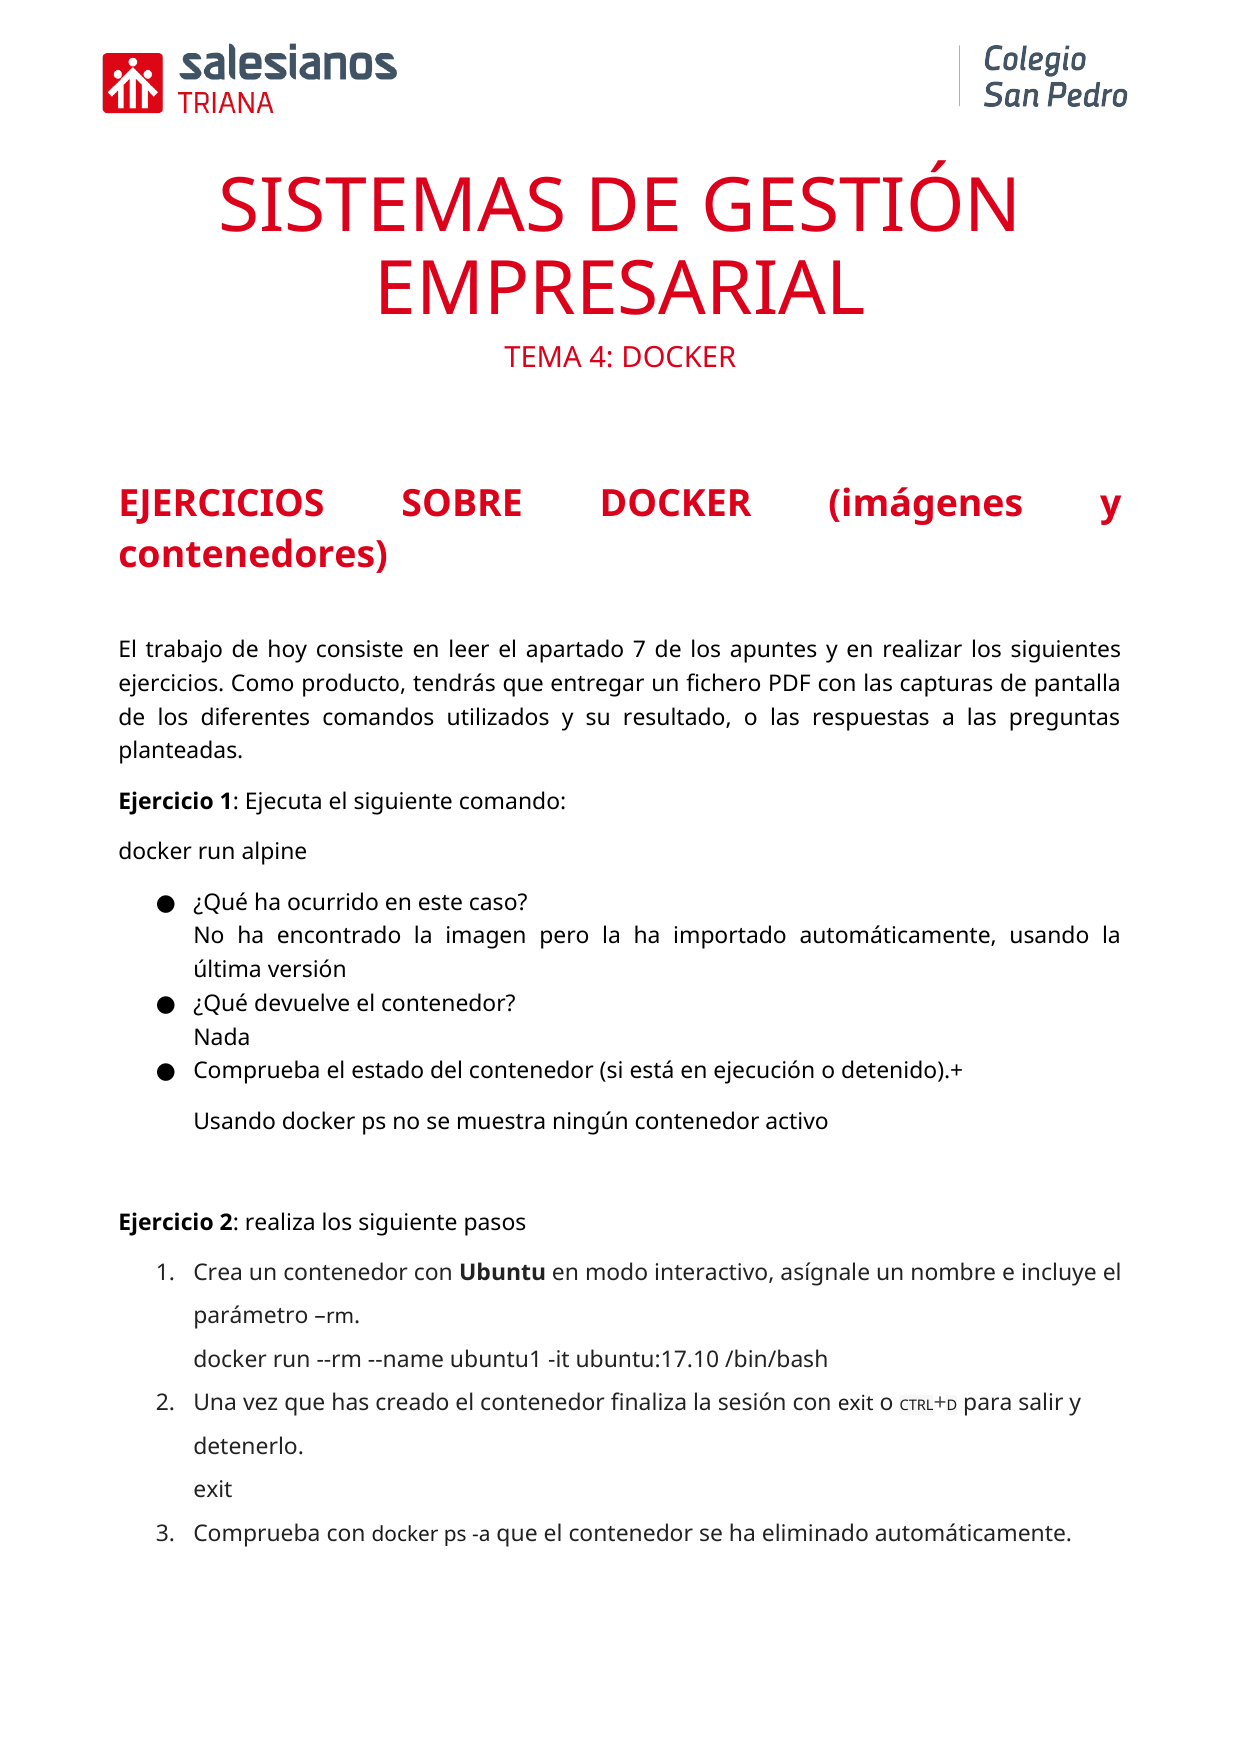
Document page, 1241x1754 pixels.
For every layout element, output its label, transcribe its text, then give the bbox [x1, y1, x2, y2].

picture [93, 28, 402, 125]
list ¿Qué ha ocurrido en este caso? [156, 885, 1122, 917]
subtitle EJERCICIOS SOBRE DOCKER (imágenes y contenedores) [118, 476, 1122, 578]
list docker run --rm --name ubuntu1 -it ubuntu:17.10 /bin/bash [156, 1343, 1122, 1374]
text El trabajo de hoy consiste en leer el apartado 7 de los apuntes y en realizar los siguientes ejercicios. Como producto, tendrás que entregar un fichero PDF con las capturas de pantalla de los diferentes comandos utilizados y su resultado, o las respuestas a las preguntas planteadas. [118, 633, 1122, 765]
list Una vez que has creado el contenedor finaliza la sesión con exit o CTRL+D para salir y detenerlo. [156, 1386, 1122, 1461]
subtitle TEMA 4: DOCKER [118, 336, 1122, 376]
list Comprueba el estado del contenedor (si está en ejecución o detenido).+ [156, 1054, 1122, 1085]
text Ejercicio 1: Ejecuta el siguiente comando: [118, 784, 1122, 816]
list No ha encontrado la imagen pero la ha importado automáticamente, usando la última versión [156, 919, 1122, 984]
text docker run alpine [118, 835, 1122, 866]
list ¿Qué devuelve el contenedor? [156, 987, 1122, 1018]
list Nada [156, 1020, 1122, 1052]
title SISTEMAS DE GESTIÓN EMPRESARIAL [118, 162, 1122, 336]
text Ejercicio 2: realiza los siguiente pasos [118, 1205, 1122, 1237]
list Comprueba con docker ps -a que el contenedor se ha eliminado automáticamente. [156, 1516, 1122, 1548]
list exit [156, 1473, 1122, 1504]
picture [951, 32, 1136, 122]
list Crea un contenedor con Ubuntu en modo interactivo, asígnale un nombre e incluye el parámetro –rm. [156, 1256, 1122, 1331]
list Usando docker ps no se muestra ningún contenedor activo [156, 1104, 1122, 1136]
